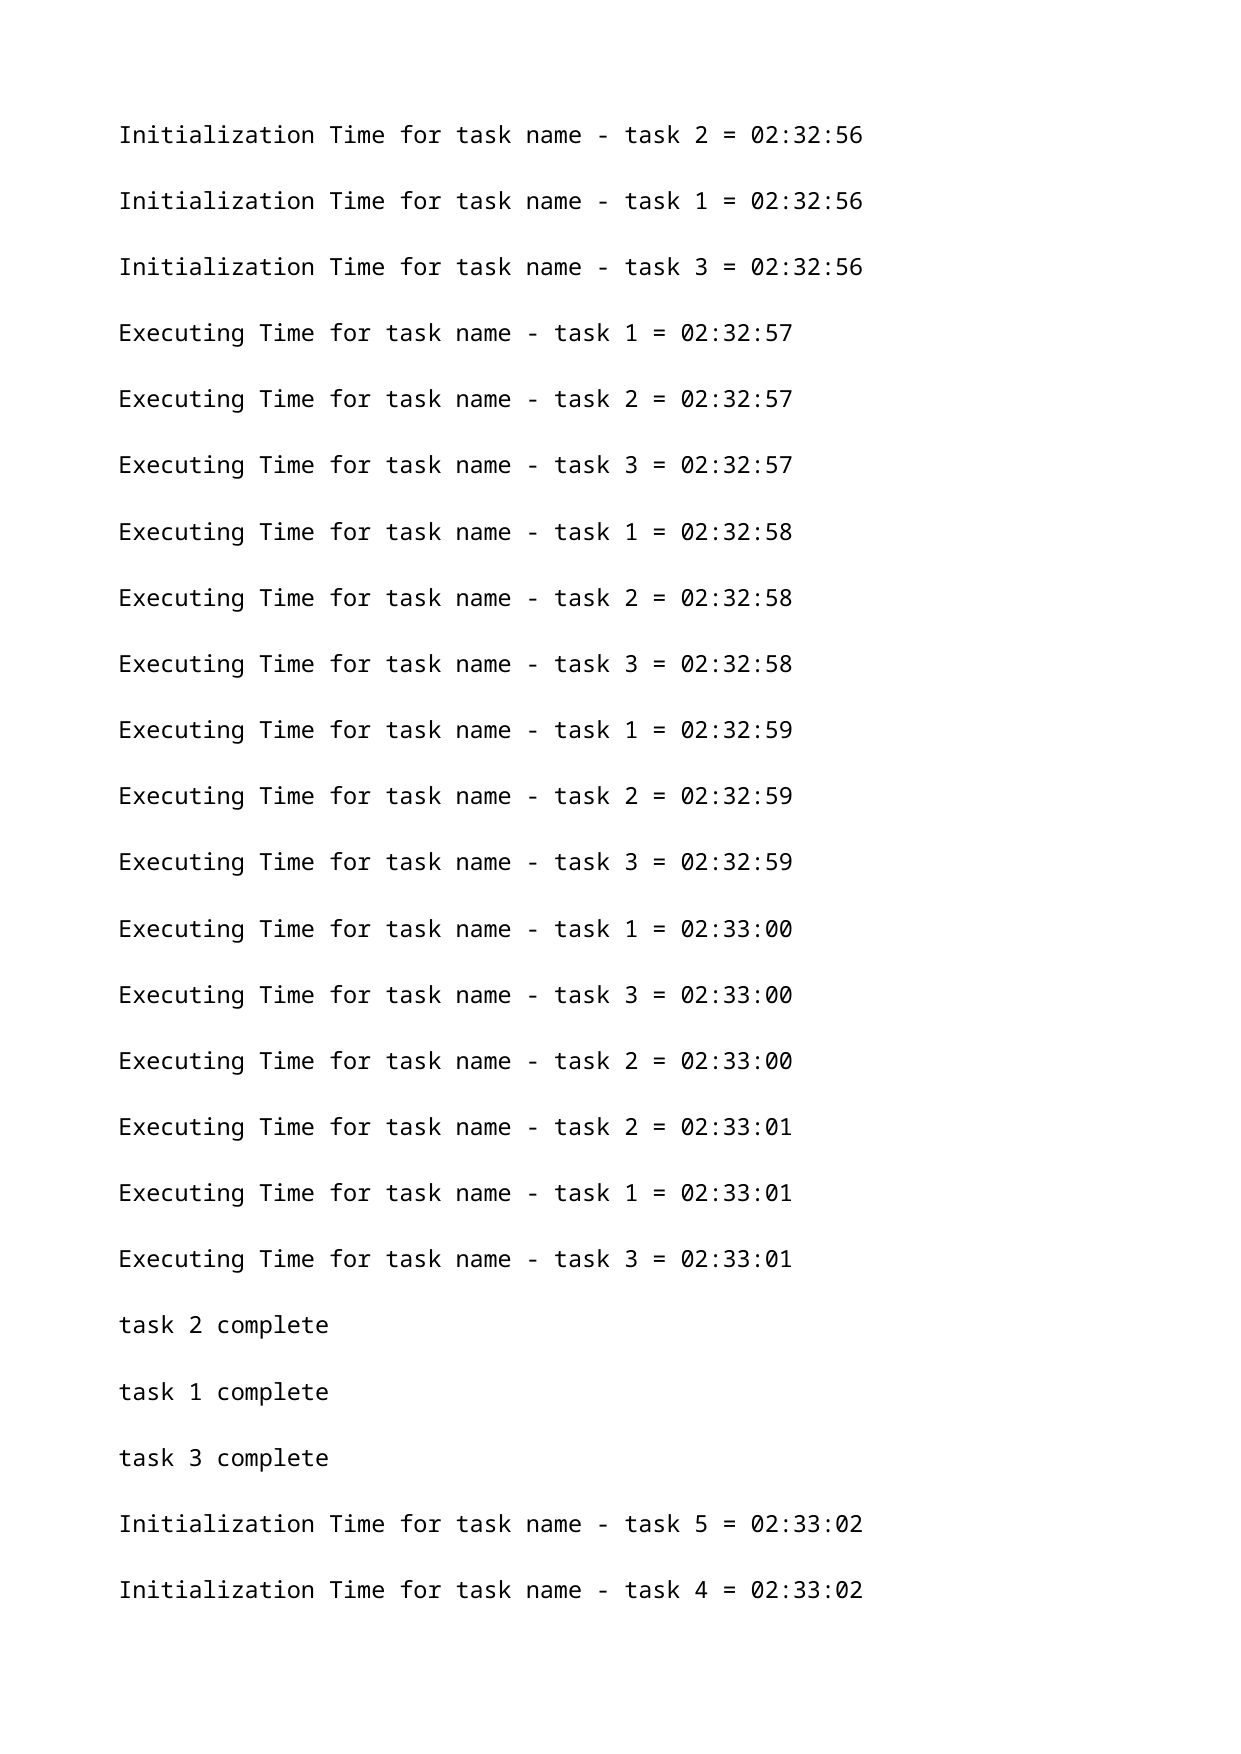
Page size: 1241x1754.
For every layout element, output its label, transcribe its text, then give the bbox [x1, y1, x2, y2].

list Executing Time for task name - task 2 = 02:33:01 [118, 1110, 1122, 1142]
list Executing Time for task name - task 1 = 02:32:58 [118, 515, 1122, 547]
list Executing Time for task name - task 3 = 02:33:01 [118, 1243, 1122, 1274]
list Executing Time for task name - task 3 = 02:33:00 [118, 978, 1122, 1010]
list Executing Time for task name - task 1 = 02:33:00 [118, 912, 1122, 944]
list Executing Time for task name - task 3 = 02:32:58 [118, 647, 1122, 679]
list Executing Time for task name - task 2 = 02:32:58 [118, 581, 1122, 613]
list Executing Time for task name - task 3 = 02:32:57 [118, 449, 1122, 481]
list Executing Time for task name - task 1 = 02:32:59 [118, 713, 1122, 745]
list Executing Time for task name - task 1 = 02:33:01 [118, 1176, 1122, 1208]
list Initialization Time for task name - task 2 = 02:32:56 [118, 118, 1122, 150]
list Initialization Time for task name - task 5 = 02:33:02 [118, 1507, 1122, 1539]
list Executing Time for task name - task 2 = 02:32:57 [118, 383, 1122, 415]
list task 1 complete [118, 1375, 1122, 1407]
list task 2 complete [118, 1309, 1122, 1341]
list Executing Time for task name - task 1 = 02:32:57 [118, 317, 1122, 348]
list Executing Time for task name - task 2 = 02:32:59 [118, 779, 1122, 812]
list task 3 complete [118, 1441, 1122, 1473]
list Initialization Time for task name - task 1 = 02:32:56 [118, 184, 1122, 216]
list Initialization Time for task name - task 3 = 02:32:56 [118, 250, 1122, 282]
list Initialization Time for task name - task 4 = 02:33:02 [118, 1573, 1122, 1605]
list Executing Time for task name - task 2 = 02:33:00 [118, 1044, 1122, 1076]
list Executing Time for task name - task 3 = 02:32:59 [118, 846, 1122, 878]
